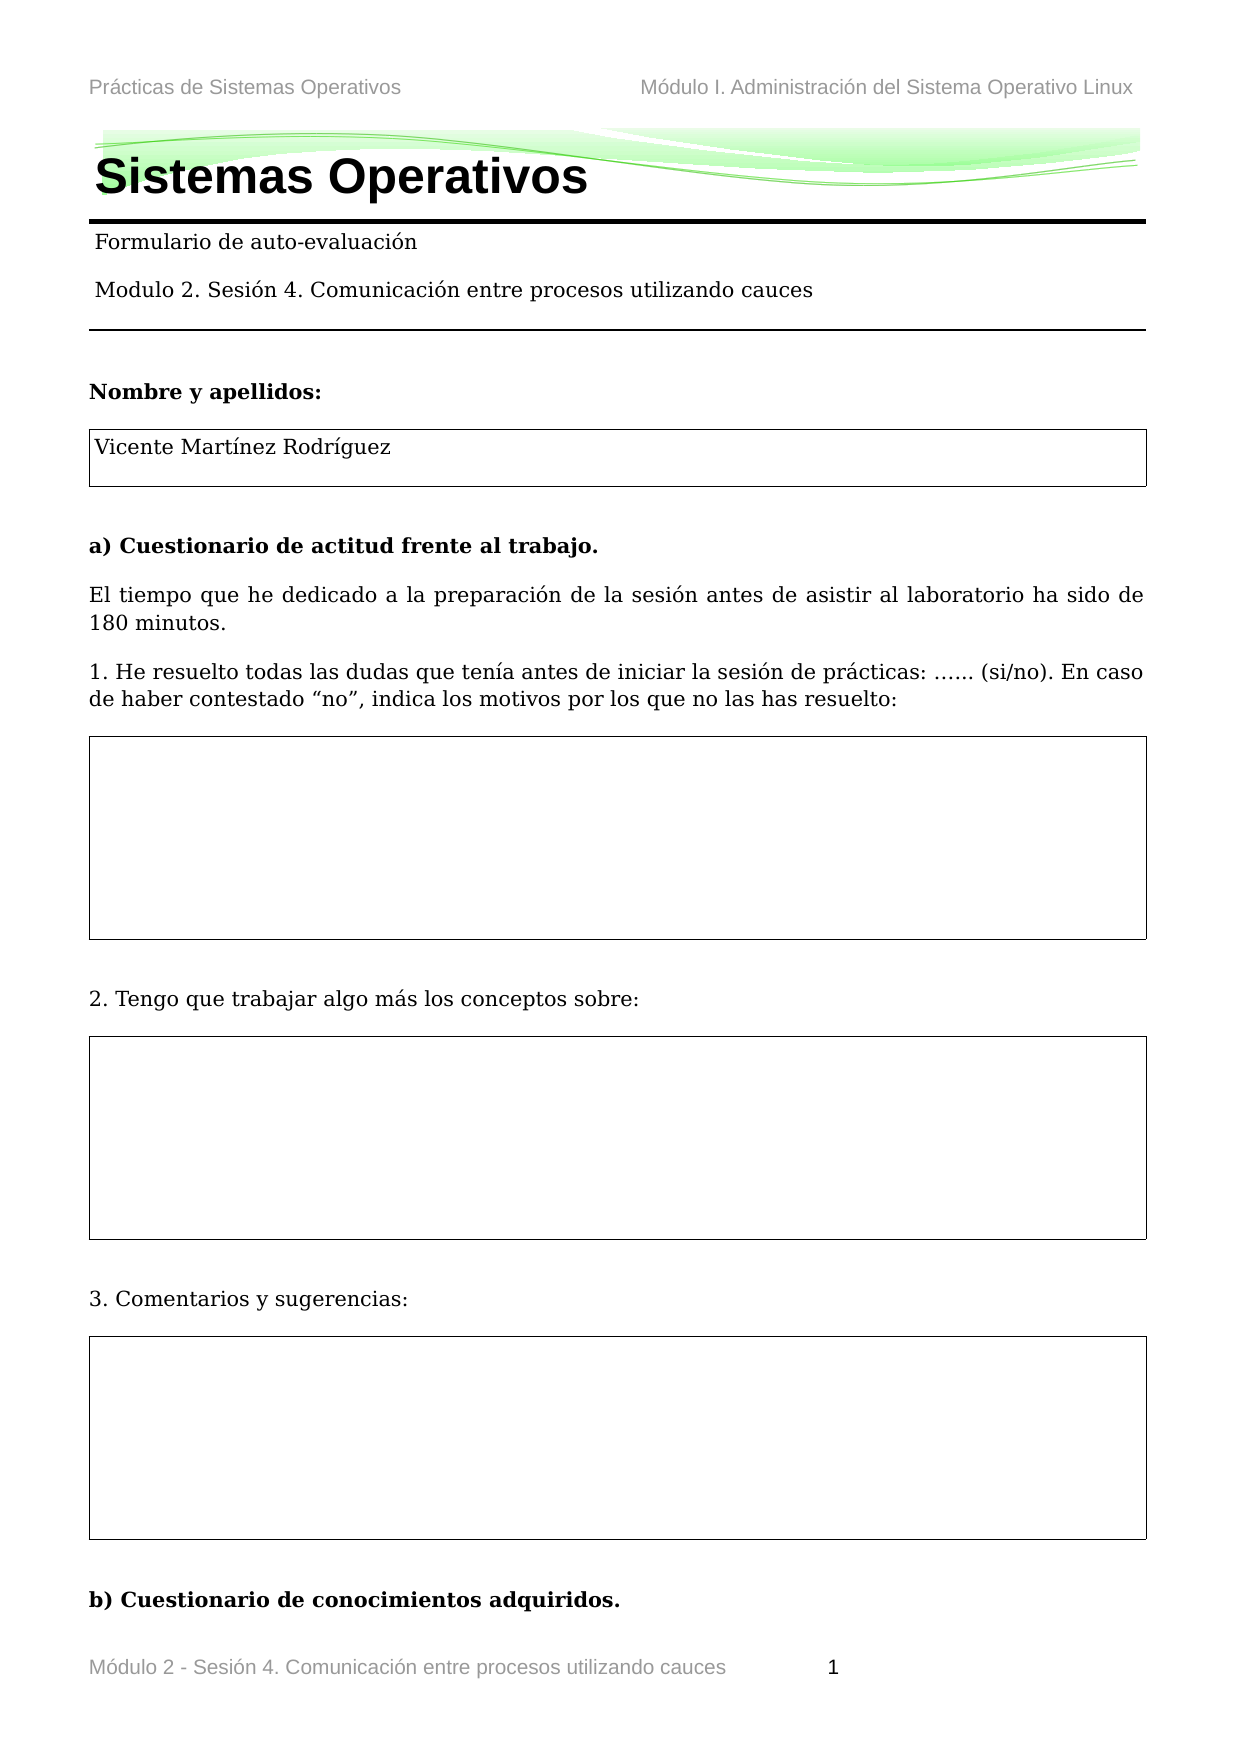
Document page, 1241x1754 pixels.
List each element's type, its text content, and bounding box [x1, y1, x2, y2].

table_header [90, 737, 1146, 939]
picture [376, 171, 387, 189]
text 3. Comentarios y sugerencias: [89, 1287, 1146, 1312]
picture [94, 128, 1141, 195]
text Nombre y apellidos: [89, 380, 1146, 404]
text b) Cuestionario de conocimientos adquiridos. [89, 1587, 1146, 1612]
table_header Sistemas Operativos [89, 123, 1146, 219]
text a) Cuestionario de actitud frente al trabajo. [89, 534, 1146, 559]
table_header [90, 1337, 1146, 1539]
text 1. He resuelto todas las dudas que tenía antes de iniciar la sesión de prácticas: …... (si/no). En caso de haber contestado “no”, indica los motivos por los que no las has resuelto: [89, 660, 1146, 712]
table_header [90, 1037, 1146, 1239]
text El tiempo que he dedicado a la preparación de la sesión antes de asistir al laboratorio ha sido de 180 minutos. [89, 583, 1146, 635]
table_header Formulario de auto-evaluación Modulo 2. Sesión 4. Comunicación entre procesos utilizando cauces [89, 224, 1146, 329]
table_header Vicente Martínez Rodríguez [90, 430, 1146, 486]
text 2. Tengo que trabajar algo más los conceptos sobre: [89, 987, 1146, 1012]
